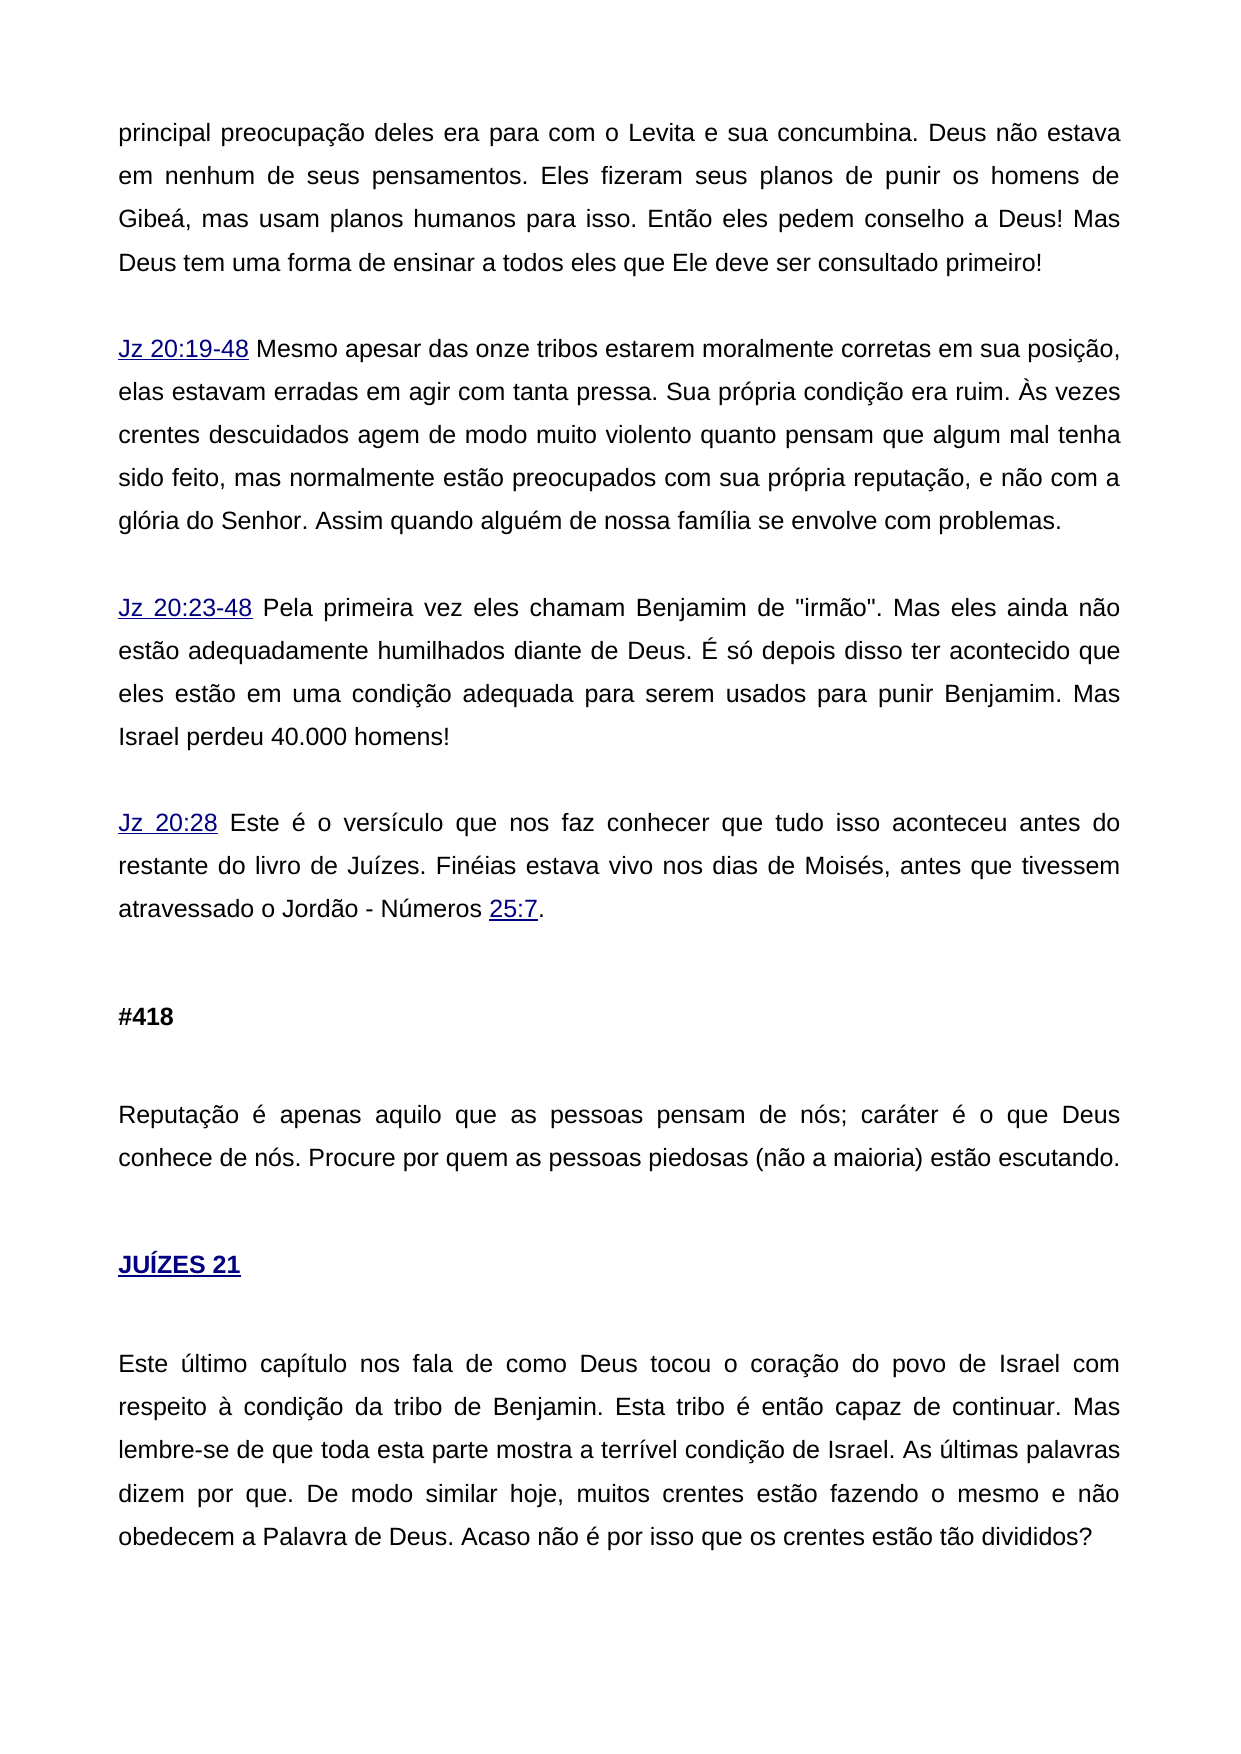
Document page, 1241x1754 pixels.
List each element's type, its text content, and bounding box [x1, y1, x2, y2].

text Jz 20:19-48 Mesmo apesar das onze tribos estarem moralmente corretas em sua posição, elas estavam erradas em agir com tanta pressa. Sua própria condição era ruim. Às vezes crentes descuidados agem de modo muito violento quanto pensam que algum mal tenha sido feito, mas normalmente estão preocupados com sua própria reputação, e não com a glória do Senhor. Assim quando alguém de nossa família se envolve com problemas. [118, 334, 1122, 535]
text principal preocupação deles era para com o Levita e sua concumbina. Deus não estava em nenhum de seus pensamentos. Eles fizeram seus planos de punir os homens de Gibeá, mas usam planos humanos para isso. Então eles pedem conselho a Deus! Mas Deus tem uma forma de ensinar a todos eles que Ele deve ser consultado primeiro! [118, 118, 1122, 276]
text Jz 20:28 Este é o versículo que nos faz conhecer que tudo isso aconteceu antes do restante do livro de Juízes. Finéias estava vivo nos dias de Moisés, antes que tivessem atravessado o Jordão - Números 25:7. [118, 808, 1122, 923]
text Jz 20:23-48 Pela primeira vez eles chamam Benjamim de "irmão". Mas eles ainda não estão adequadamente humilhados diante de Deus. É só depois disso ter acontecido que eles estão em uma condição adequada para serem usados para punir Benjamim. Mas Israel perdeu 40.000 homens! [118, 592, 1122, 751]
subtitle #418 [118, 1001, 1122, 1030]
text Reputação é apenas aquilo que as pessoas pensam de nós; caráter é o que Deus conhece de nós. Procure por quem as pessoas piedosas (não a maioria) estão escutando. [118, 1100, 1122, 1172]
subtitle JUÍZES 21 [118, 1250, 1122, 1279]
text Este último capítulo nos fala de como Deus tocou o coração do povo de Israel com respeito à condição da tribo de Benjamin. Esta tribo é então capaz de continuar. Mas lembre-se de que toda esta parte mostra a terrível condição de Israel. As últimas palavras dizem por que. De modo similar hoje, muitos crentes estão fazendo o mesmo e não obedecem a Palavra de Deus. Acaso não é por isso que os crentes estão tão divididos? [118, 1349, 1122, 1550]
